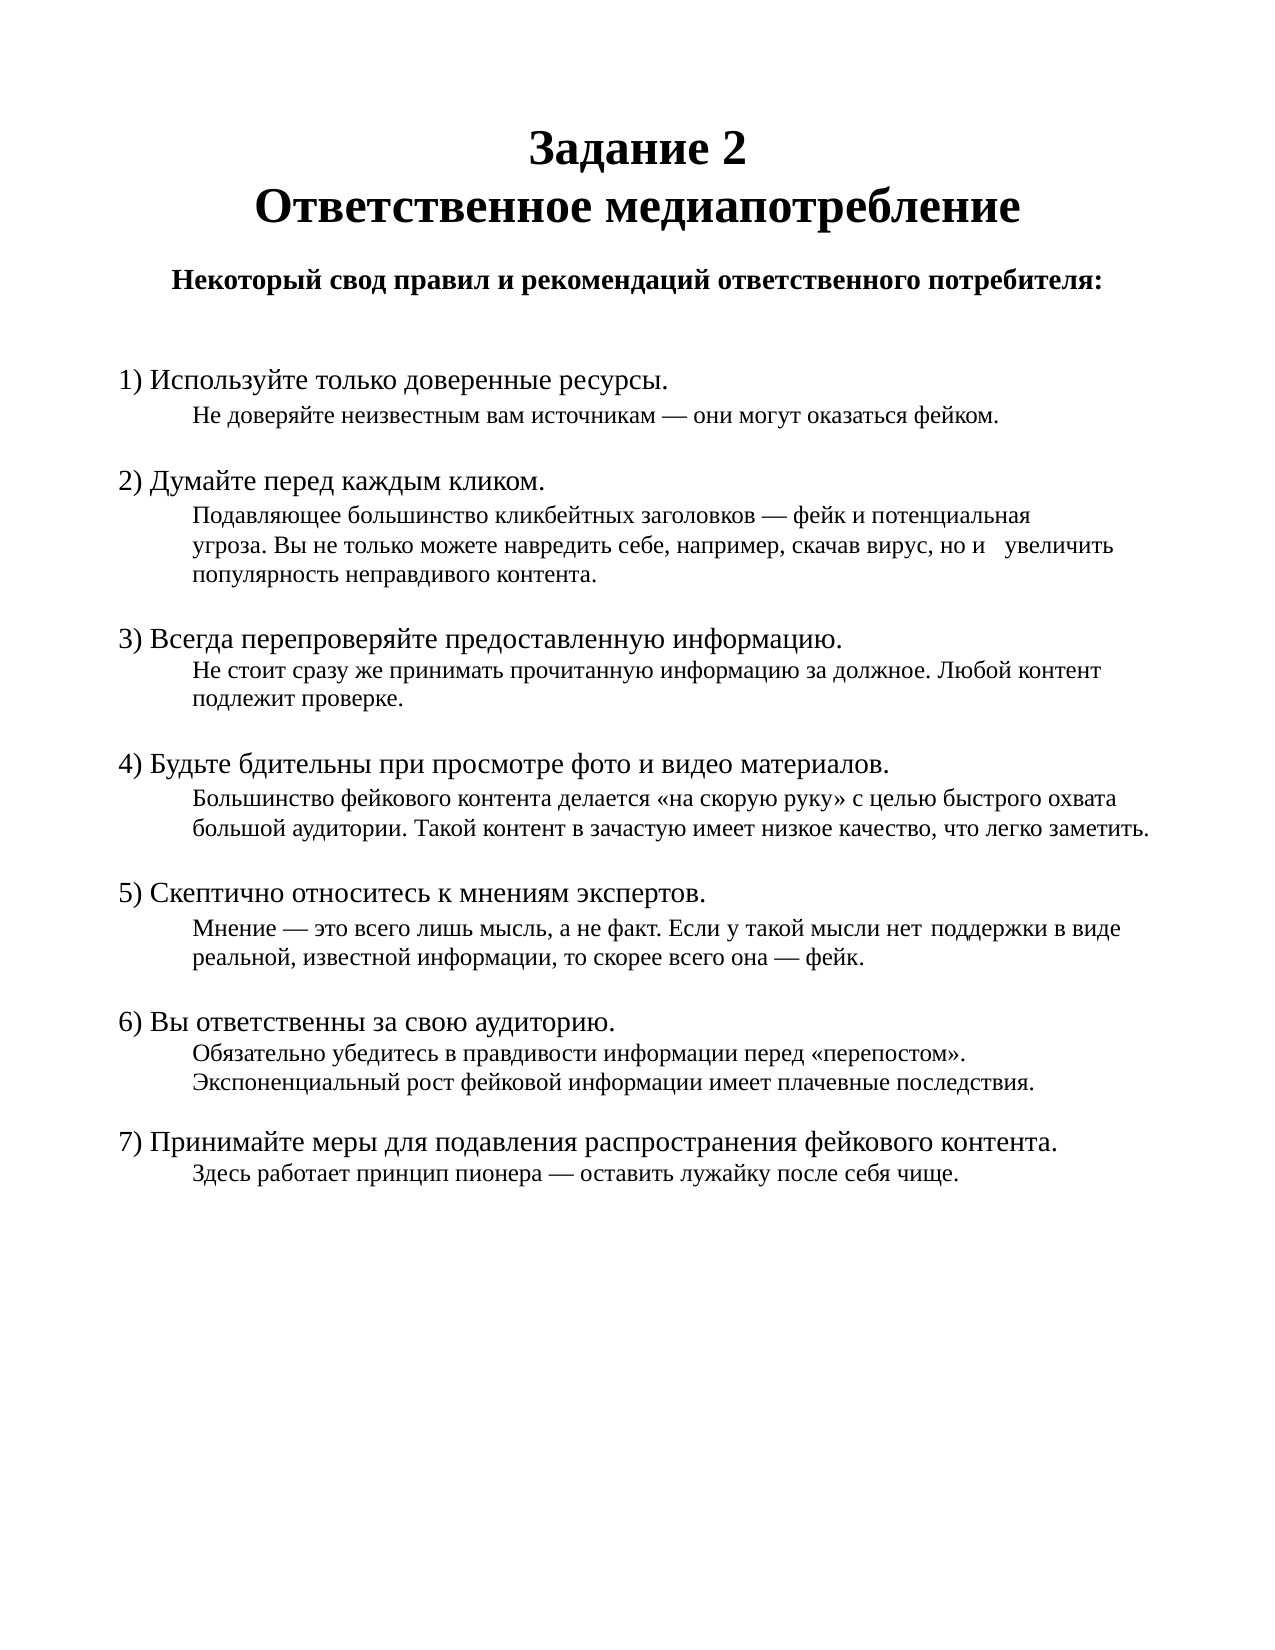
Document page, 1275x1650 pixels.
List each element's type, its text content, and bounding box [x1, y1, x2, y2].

text 3) Всегда перепроверяйте предоставленную информацию. [118, 621, 1157, 655]
text 7) Принимайте меры для подавления распространения фейкового контента. [118, 1124, 1157, 1158]
text 4) Будьте бдительны при просмотре фото и видео материалов. [118, 746, 1157, 779]
text 1) Используйте только доверенные ресурсы. [118, 362, 1157, 396]
text Не доверяйте неизвестным вам источникам — они могут оказаться фейком. [118, 396, 1157, 429]
text 5) Скептично относитесь к мнениям экспертов. [118, 875, 1157, 909]
text Задание 2 [118, 118, 1157, 176]
text Некоторый свод правил и рекомендаций ответственного потребителя: [118, 262, 1157, 295]
text 6) Вы ответственны за свою аудиторию. [118, 1004, 1157, 1038]
text 2) Думайте перед каждым кликом. [118, 463, 1157, 497]
text Подавляющее большинство кликбейтных заголовков — фейк и потенциальная угроза. Вы не только можете навредить себе, например, скачав вирус, но и увеличить популярность неправдивого контента. [118, 497, 1157, 588]
text Мнение — это всего лишь мысль, а не факт. Если у такой мысли нет поддержки в виде реальной, известной информации, то скорее всего она — фейк. [118, 909, 1157, 971]
text Большинство фейкового контента делается «на скорую руку» с целью быстрого охвата большой аудитории. Такой контент в зачастую имеет низкое качество, что легко заметить. [118, 779, 1157, 842]
text Обязательно убедитесь в правдивости информации перед «перепостом». Экспоненциальный рост фейковой информации имеет плачевные последствия. [118, 1038, 1157, 1096]
text Не стоит сразу же принимать прочитанную информацию за должное. Любой контент подлежит проверке. [118, 655, 1157, 712]
text Ответственное медиапотребление [118, 176, 1157, 233]
text Здесь работает принцип пионера — оставить лужайку после себя чище. [118, 1158, 1157, 1187]
